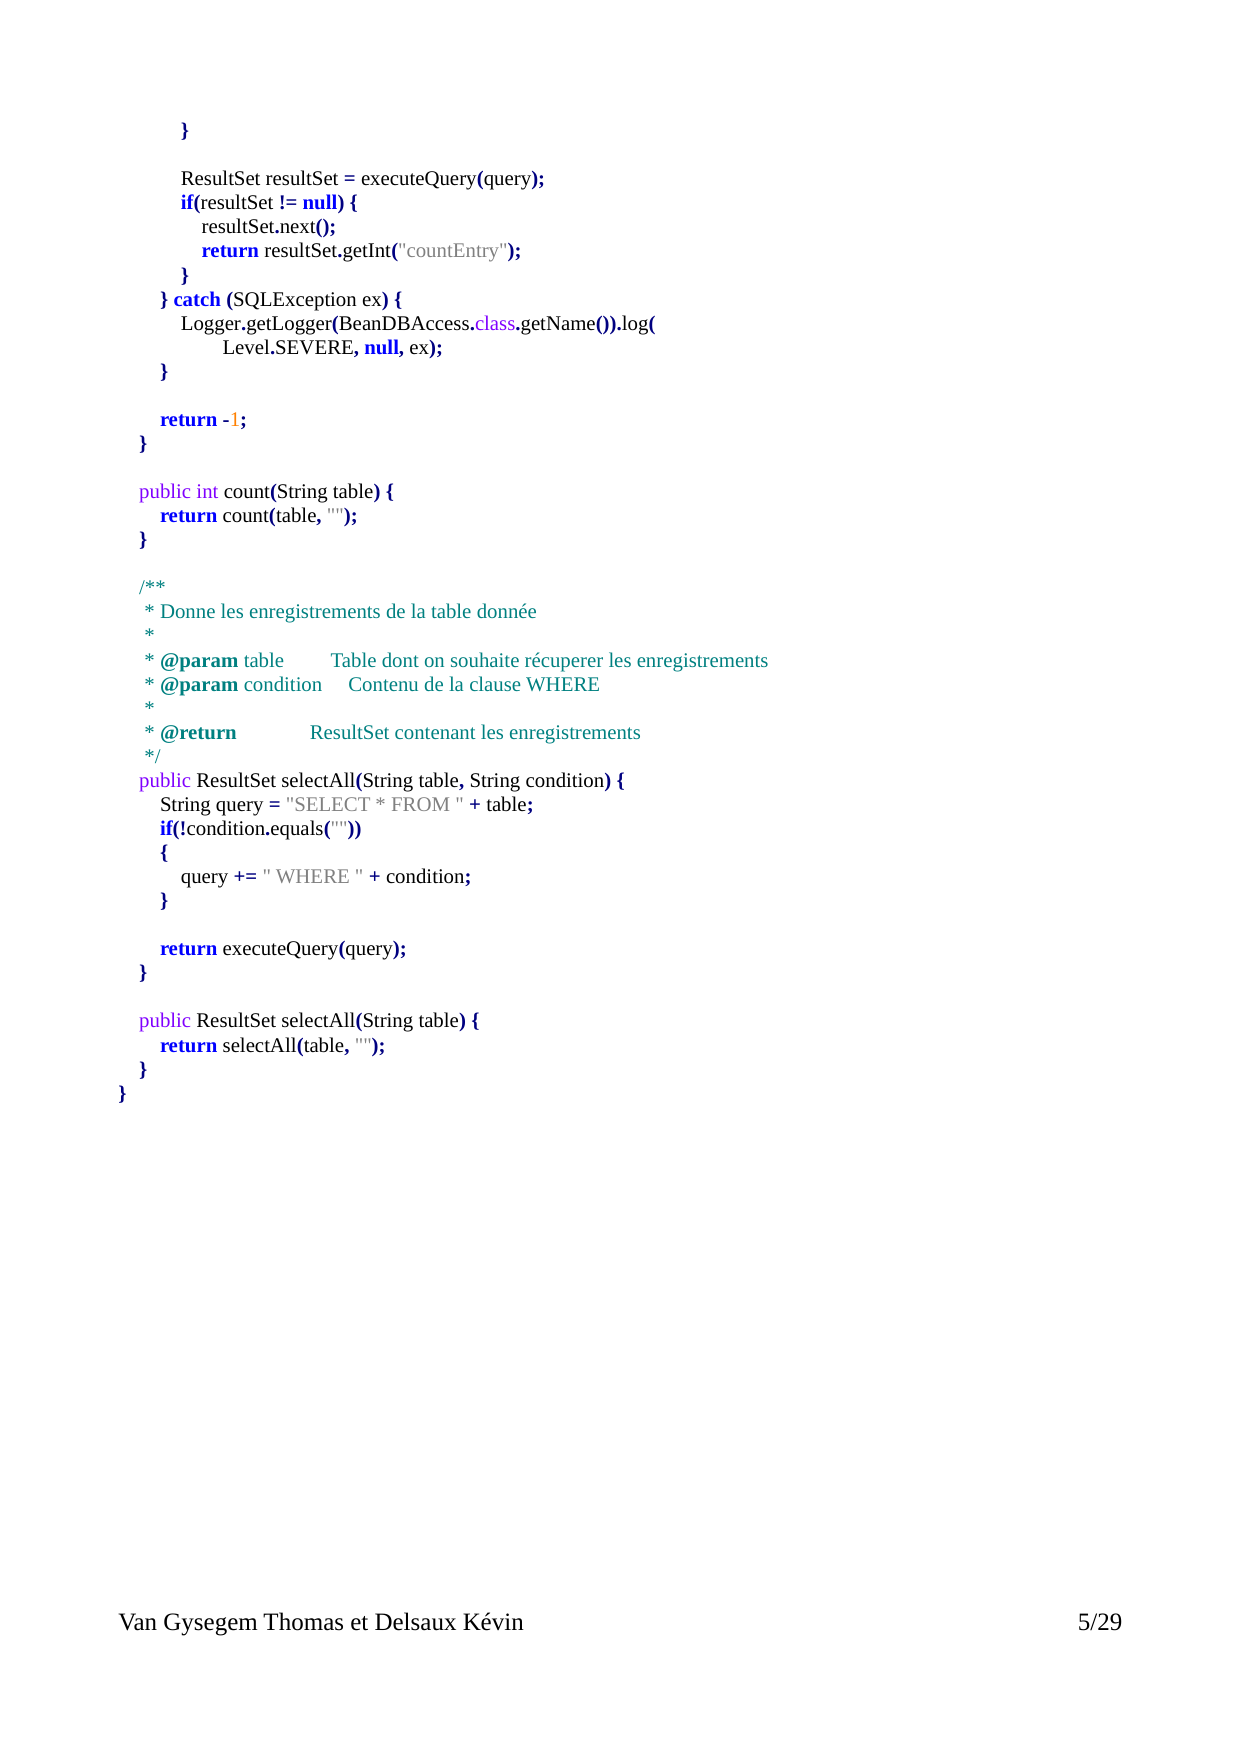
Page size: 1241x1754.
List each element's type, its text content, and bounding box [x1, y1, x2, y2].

text return executeQuery(query); [118, 936, 1122, 960]
text String query = "SELECT * FROM " + table; [118, 792, 1122, 816]
text } [118, 888, 1122, 912]
text } catch (SQLException ex) { [118, 287, 1122, 311]
text public ResultSet selectAll(String table) { [118, 1008, 1122, 1032]
text if(!condition.equals("")) [118, 816, 1122, 840]
text */ [118, 744, 1122, 768]
text return -1; [118, 407, 1122, 431]
text public int count(String table) { [118, 479, 1122, 503]
text } [118, 431, 1122, 455]
text public ResultSet selectAll(String table, String condition) { [118, 768, 1122, 792]
text Level.SEVERE, null, ex); [118, 335, 1122, 359]
text * @param condition Contenu de la clause WHERE [118, 672, 1122, 696]
text } [118, 960, 1122, 984]
text ResultSet resultSet = executeQuery(query); [118, 166, 1122, 190]
text * [118, 623, 1122, 647]
text /** [118, 575, 1122, 599]
text } [118, 359, 1122, 383]
text } [118, 118, 1122, 142]
text * @return ResultSet contenant les enregistrements [118, 720, 1122, 744]
text resultSet.next(); [118, 214, 1122, 238]
text * @param table Table dont on souhaite récuperer les enregistrements [118, 647, 1122, 672]
text return selectAll(table, ""); [118, 1032, 1122, 1057]
text return resultSet.getInt("countEntry"); [118, 238, 1122, 262]
text } [118, 1081, 1122, 1105]
text } [118, 527, 1122, 551]
text return count(table, ""); [118, 503, 1122, 527]
text } [118, 262, 1122, 287]
text } [118, 1057, 1122, 1081]
text * [118, 696, 1122, 720]
text * Donne les enregistrements de la table donnée [118, 599, 1122, 623]
text if(resultSet != null) { [118, 190, 1122, 214]
text { [118, 840, 1122, 864]
text query += " WHERE " + condition; [118, 864, 1122, 888]
text Logger.getLogger(BeanDBAccess.class.getName()).log( [118, 311, 1122, 335]
